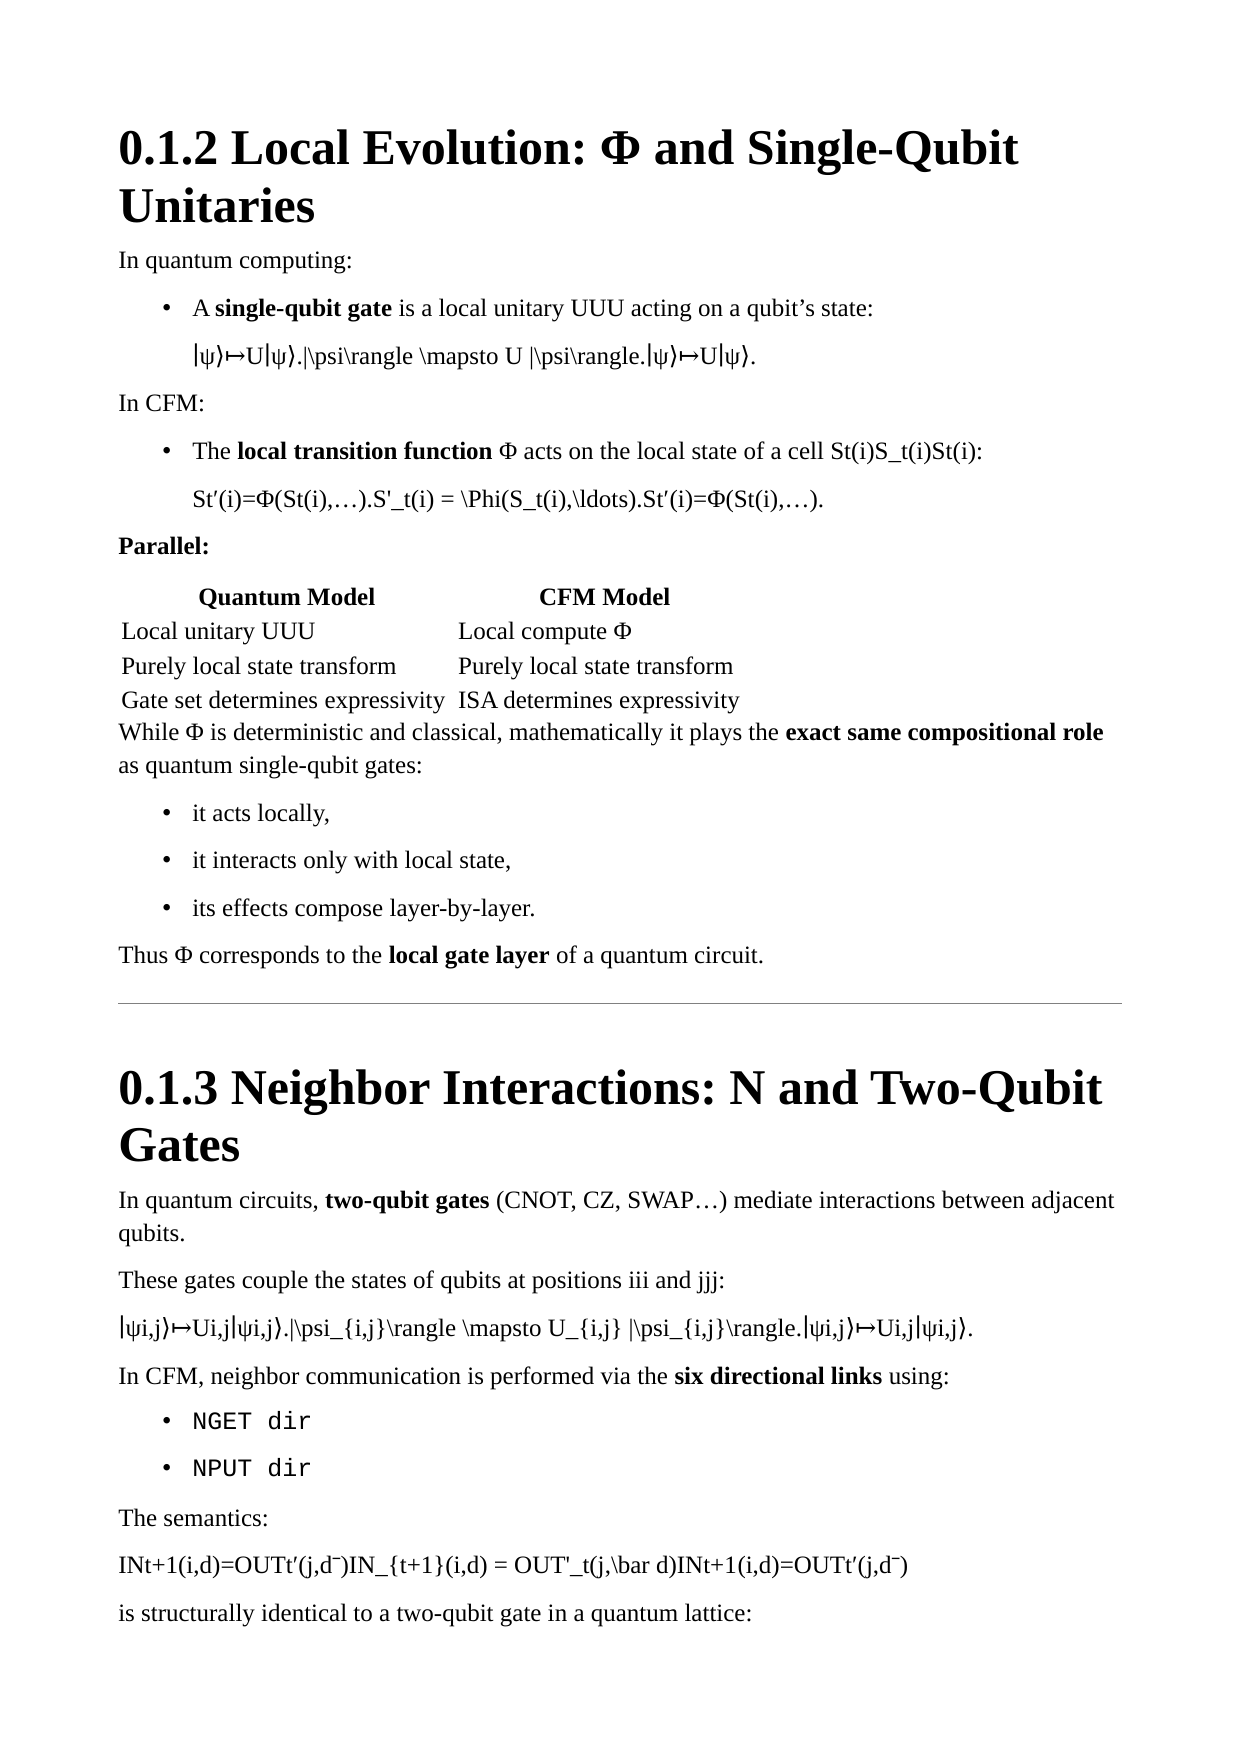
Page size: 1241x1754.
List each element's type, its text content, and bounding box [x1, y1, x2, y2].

list its effects compose layer-by-layer. [162, 893, 1122, 922]
text In quantum circuits, two-qubit gates (CNOT, CZ, SWAP…) mediate interactions between adjacent qubits. [118, 1185, 1122, 1247]
text INt+1(i,d)=OUTt′(j,dˉ)IN_{t+1}(i,d) = OUT'_t(j,\bar d)INt+1​(i,d)=OUTt′​(j,dˉ) [118, 1550, 1122, 1579]
table_cell Local unitary UUU [118, 614, 455, 648]
table_cell Purely local state transform [118, 648, 455, 683]
text is structurally identical to a two-qubit gate in a quantum lattice: [118, 1598, 1122, 1627]
table_cell Gate set determines expressivity [118, 683, 455, 717]
table_cell Purely local state transform [455, 648, 754, 683]
list ∣ψ⟩↦U∣ψ⟩.|\psi\rangle \mapsto U |\psi\rangle.∣ψ⟩↦U∣ψ⟩. [162, 341, 1122, 369]
table_cell ISA determines expressivity [455, 683, 754, 717]
text Thus Φ corresponds to the local gate layer of a quantum circuit. [118, 941, 1122, 969]
list it interacts only with local state, [162, 845, 1122, 874]
list it acts locally, [162, 798, 1122, 827]
text In CFM: [118, 388, 1122, 417]
text Parallel: [118, 531, 1122, 560]
list NPUT dir [162, 1456, 1122, 1484]
subtitle 0.1.3 Neighbor Interactions: N and Two-Qubit Gates [118, 1057, 1122, 1172]
text The semantics: [118, 1503, 1122, 1531]
table_cell Local compute Φ [455, 614, 754, 648]
text In quantum computing: [118, 246, 1122, 274]
table_header Quantum Model [118, 579, 455, 613]
subtitle 0.1.2 Local Evolution: Φ and Single-Qubit Unitaries [118, 118, 1122, 233]
list The local transition function Φ acts on the local state of a cell St(i)S_t(i)St​(i): [162, 436, 1122, 465]
text ∣ψi,j⟩↦Ui,j∣ψi,j⟩.|\psi_{i,j}\rangle \mapsto U_{i,j} |\psi_{i,j}\rangle.∣ψi,j​⟩↦Ui,j​∣ψi,j​⟩. [118, 1313, 1122, 1342]
text While Φ is deterministic and classical, mathematically it plays the exact same compositional role as quantum single-qubit gates: [118, 717, 1122, 779]
list NGET dir [162, 1408, 1122, 1437]
text These gates couple the states of qubits at positions iii and jjj: [118, 1266, 1122, 1294]
table_header CFM Model [455, 579, 754, 613]
list A single-qubit gate is a local unitary UUU acting on a qubit’s state: [162, 293, 1122, 322]
text In CFM, neighbor communication is performed via the six directional links using: [118, 1361, 1122, 1389]
list St′(i)=Φ(St(i),…).S'_t(i) = \Phi(S_t(i),\ldots).St′​(i)=Φ(St​(i),…). [162, 484, 1122, 512]
